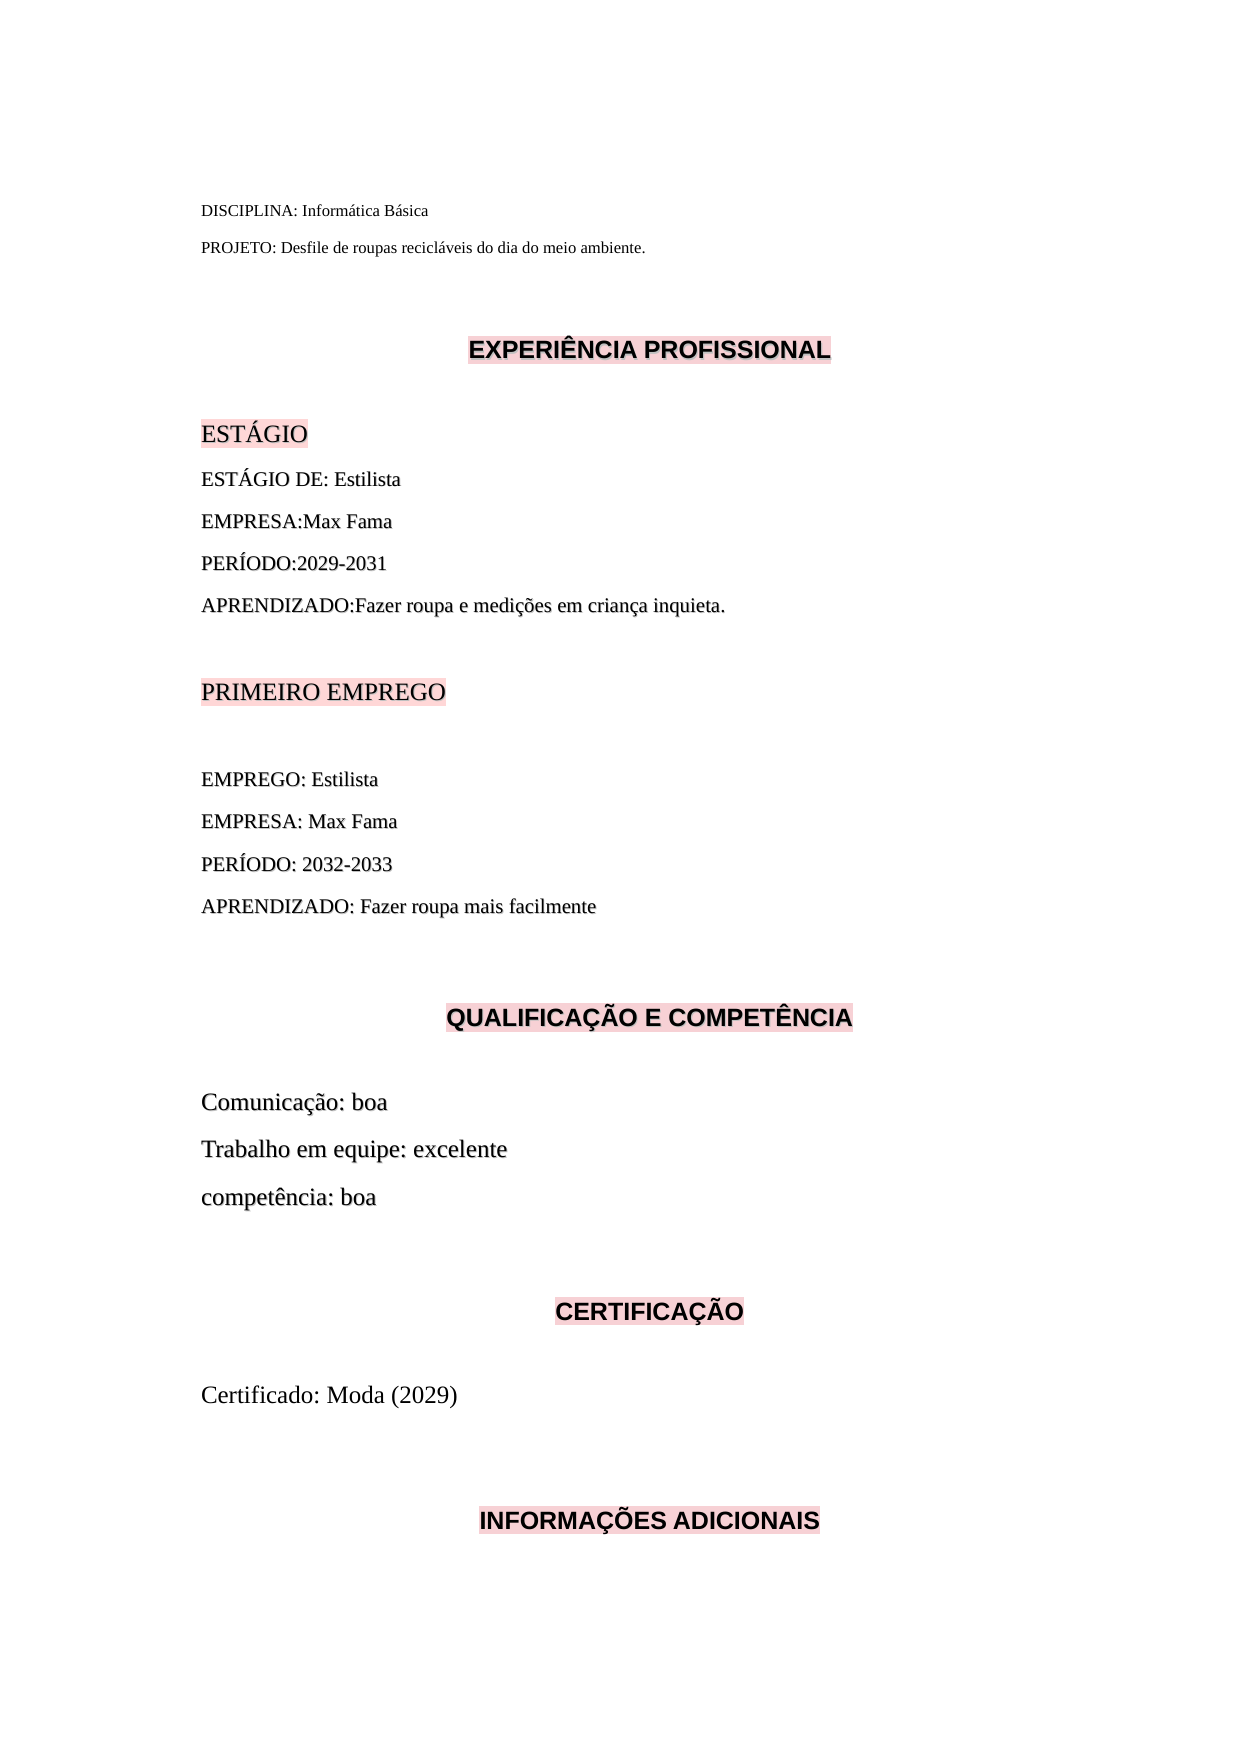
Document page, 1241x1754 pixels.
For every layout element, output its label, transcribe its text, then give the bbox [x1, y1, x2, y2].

subtitle CERTIFICAÇÃO [201, 1297, 1098, 1325]
text EMPRESA:Max Fama [201, 509, 1098, 533]
text Certificado: Moda (2029) [201, 1380, 1098, 1409]
subtitle QUALIFICAÇÃO E COMPETÊNCIA [201, 1003, 1098, 1032]
text PROJETO: Desfile de roupas recicláveis do dia do meio ambiente. [201, 237, 1098, 257]
text PERÍODO: 2032-2033 [201, 852, 1098, 876]
text Comunicação: boa [201, 1087, 1098, 1115]
text APRENDIZADO:Fazer roupa e medições em criança inquieta. [201, 593, 1098, 617]
text EMPREGO: Estilista [201, 767, 1098, 791]
text ESTÁGIO DE: Estilista [201, 467, 1098, 491]
text EMPRESA: Max Fama [201, 809, 1098, 833]
text PRIMEIRO EMPREGO [201, 677, 1098, 706]
text competência: boa [201, 1182, 1098, 1211]
subtitle INFORMAÇÕES ADICIONAIS [201, 1506, 1098, 1534]
subtitle EXPERIÊNCIA PROFISSIONAL [201, 336, 1098, 364]
text PERÍODO:2029-2031 [201, 551, 1098, 575]
text Trabalho em equipe: excelente [201, 1134, 1098, 1163]
text DISCIPLINA: Informática Básica [201, 201, 1098, 220]
text ESTÁGIO [201, 419, 1098, 448]
text APRENDIZADO: Fazer roupa mais facilmente [201, 894, 1098, 918]
